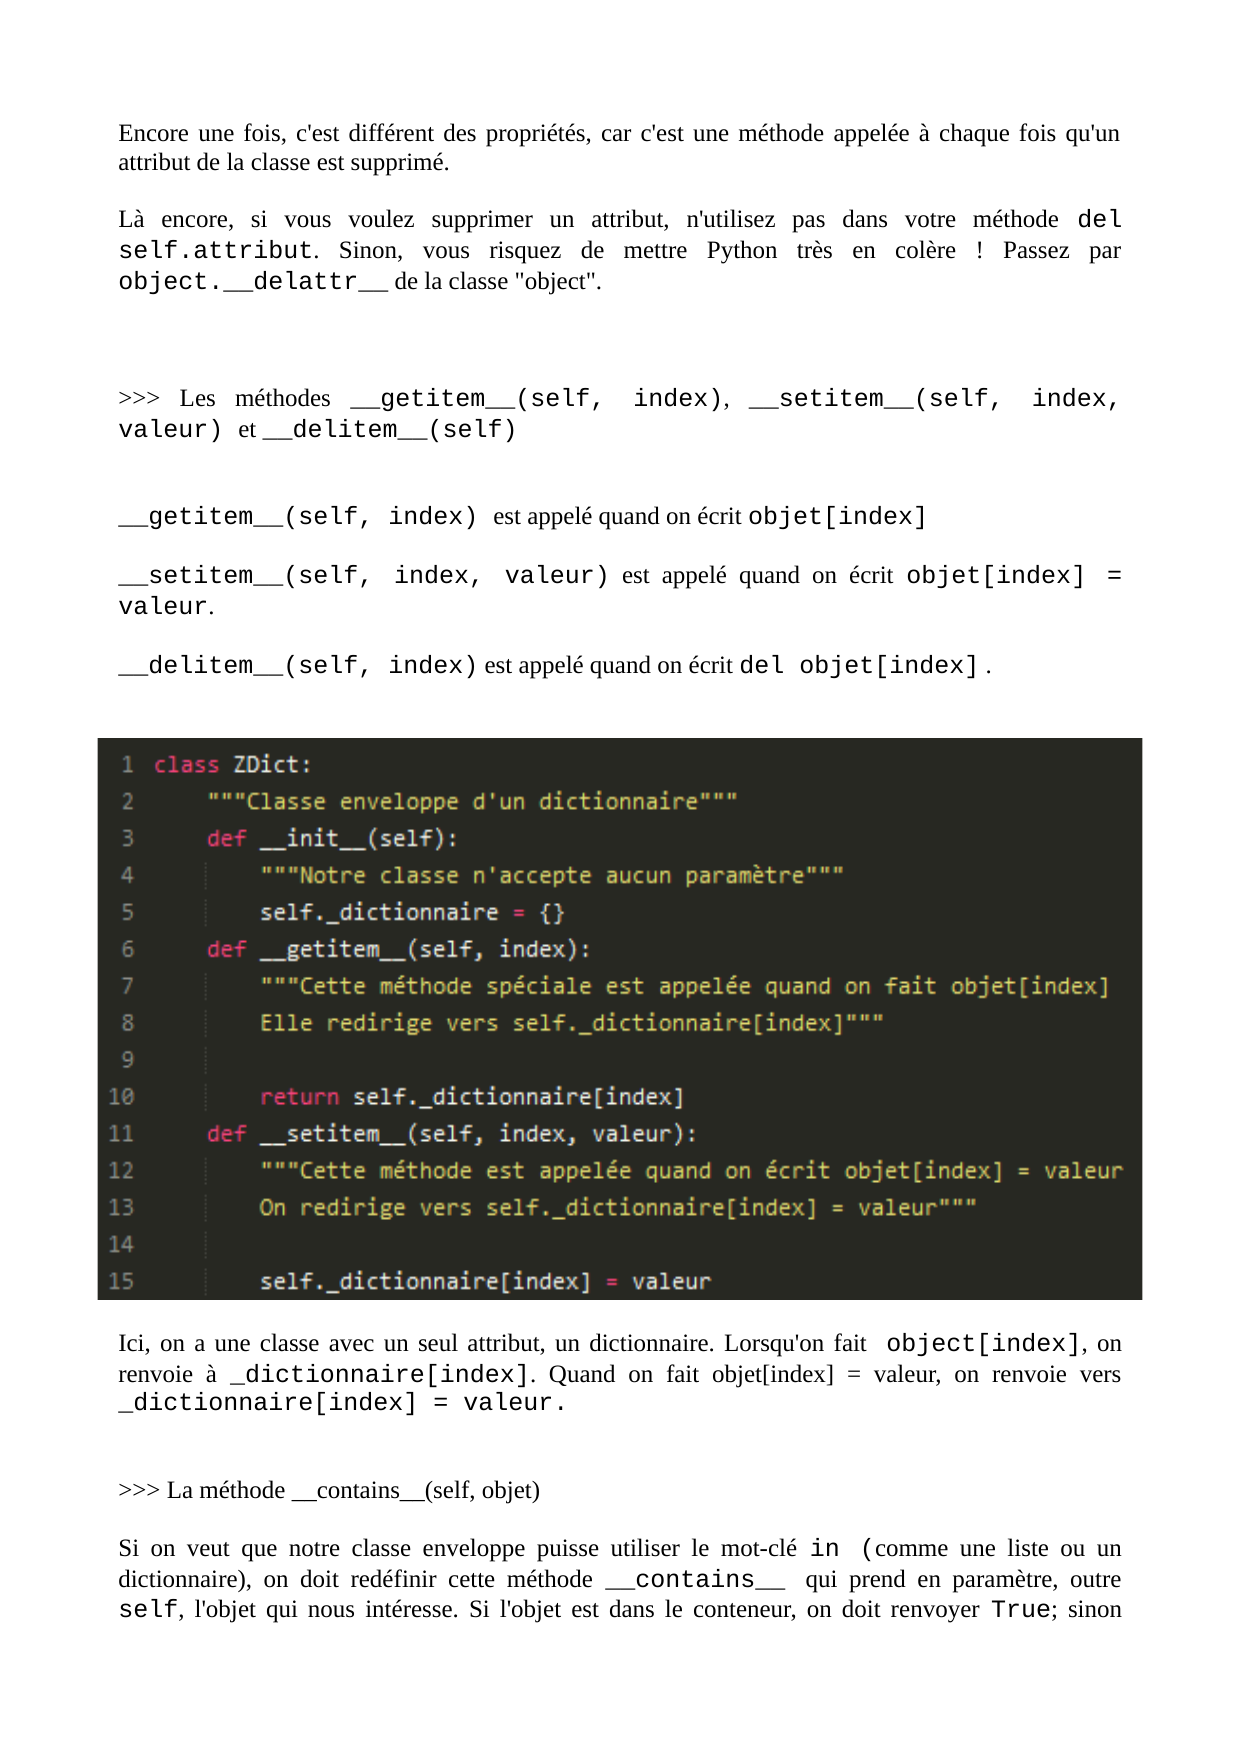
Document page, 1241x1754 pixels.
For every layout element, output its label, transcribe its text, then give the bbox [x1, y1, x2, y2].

text __setitem__(self, index, valeur) est appelé quand on écrit objet[index] = valeur. [118, 561, 1122, 622]
text Si on veut que notre classe enveloppe puisse utiliser le mot-clé in (comme une liste ou un dictionnaire), on doit redéfinir cette méthode __contains__ qui prend en paramètre, outre self, l'objet qui nous intéresse. Si l'objet est dans le conteneur, on doit renvoyer True; sinon [118, 1533, 1122, 1625]
text Encore une fois, c'est différent des propriétés, car c'est une méthode appelée à chaque fois qu'un attribut de la classe est supprimé. [118, 118, 1122, 176]
text Là encore, si vous voulez supprimer un attribut, n'utilisez pas dans votre méthode del self.attribut. Sinon, vous risquez de mettre Python très en colère ! Passez par object.__delattr__ de la classe "object". [118, 204, 1122, 297]
text >>> Les méthodes __getitem__(self, index), __setitem__(self, index, valeur) et __delitem__(self) [118, 383, 1122, 445]
text Ici, on a une classe avec un seul attribut, un dictionnaire. Lorsqu'on fait object[index], on renvoie à _dictionnaire[index]. Quand on fait objet[index] = valeur, on renvoie vers _dictionnaire[index] = valeur. [118, 1328, 1122, 1418]
text >>> La méthode __contains__(self, objet) [118, 1475, 1122, 1504]
text __getitem__(self, index) est appelé quand on écrit objet[index] [118, 501, 1122, 532]
text __delitem__(self, index) est appelé quand on écrit del objet[index] . [118, 651, 1122, 681]
